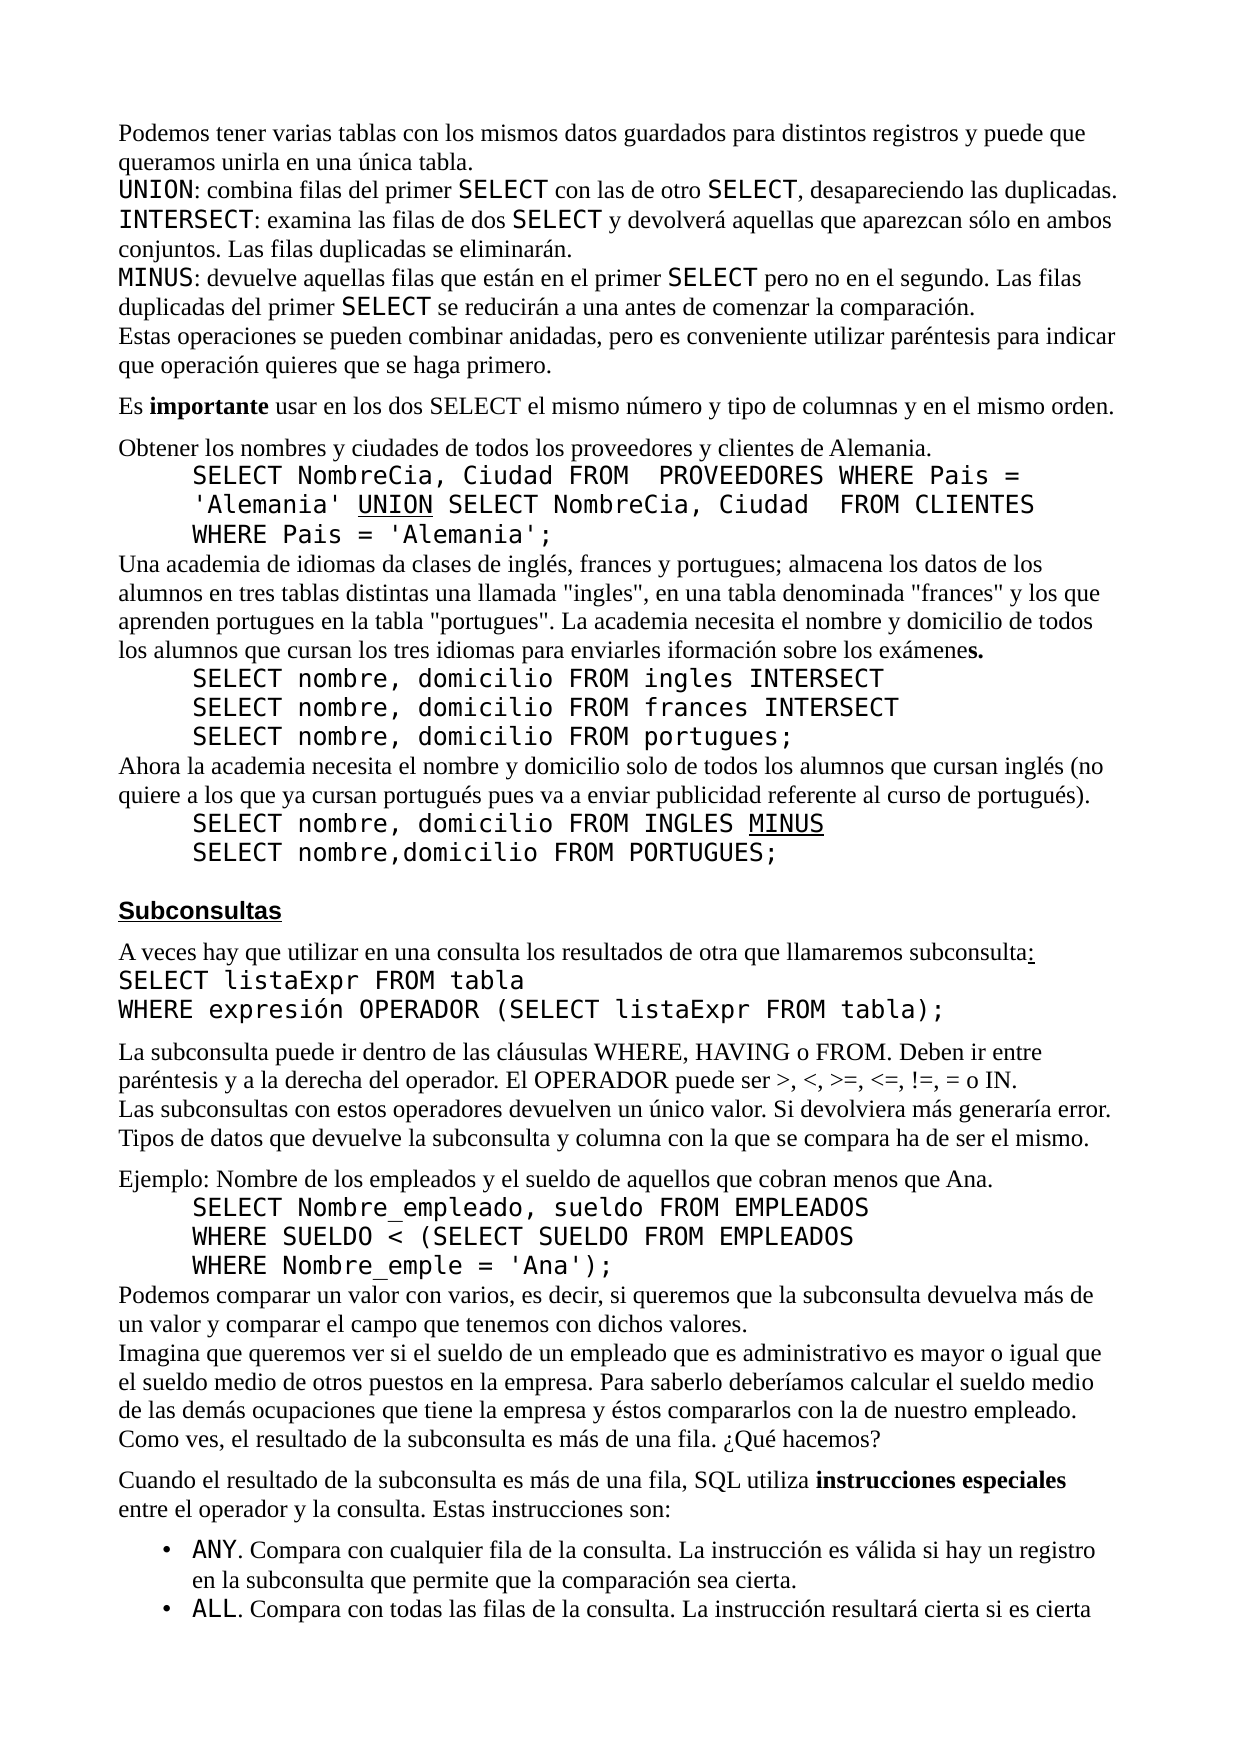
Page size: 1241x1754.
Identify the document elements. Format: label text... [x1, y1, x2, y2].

text UNION: combina filas del primer SELECT con las de otro SELECT, desapareciendo las duplicadas. [118, 176, 1122, 205]
text Imagina que queremos ver si el sueldo de un empleado que es administrativo es mayor o igual que el sueldo medio de otros puestos en la empresa. Para saberlo deberíamos calcular el sueldo medio de las demás ocupaciones que tiene la empresa y éstos compararlos con la de nuestro empleado. Como ves, el resultado de la subconsulta es más de una fila. ¿Qué hacemos? [118, 1338, 1122, 1453]
text WHERE Nombre_emple = 'Ana'); [192, 1251, 1122, 1281]
text Cuando el resultado de la subconsulta es más de una fila, SQL utiliza instrucciones especiales entre el operador y la consulta. Estas instrucciones son: [118, 1466, 1122, 1523]
text Obtener los nombres y ciudades de todos los proveedores y clientes de Alemania. [118, 433, 1122, 461]
text Las subconsultas con estos operadores devuelven un único valor. Si devolviera más generaría error. Tipos de datos que devuelve la subconsulta y columna con la que se compara ha de ser el mismo. [118, 1094, 1122, 1152]
text La subconsulta puede ir dentro de las cláusulas WHERE, HAVING o FROM. Deben ir entre paréntesis y a la derecha del operador. El OPERADOR puede ser >, <, >=, <=, !=, = o IN. [118, 1037, 1122, 1094]
text SELECT nombre, domicilio FROM INGLES MINUS [192, 809, 1122, 838]
text A veces hay que utilizar en una consulta los resultados de otra que llamaremos subconsulta: [118, 937, 1122, 966]
text WHERE expresión OPERADOR (SELECT listaExpr FROM tabla); [118, 995, 1122, 1024]
text Estas operaciones se pueden combinar anidadas, pero es conveniente utilizar paréntesis para indicar que operación quieres que se haga primero. [118, 321, 1122, 379]
text SELECT NombreCia, Ciudad FROM PROVEEDORES WHERE Pais = 'Alemania' UNION SELECT NombreCia, Ciudad FROM CLIENTES WHERE Pais = 'Alemania'; [192, 461, 1122, 549]
text Ejemplo: Nombre de los empleados y el sueldo de aquellos que cobran menos que Ana. [118, 1164, 1122, 1193]
text Subconsultas [118, 867, 1122, 925]
text SELECT nombre, domicilio FROM ingles INTERSECT [192, 664, 1122, 693]
text SELECT Nombre_empleado, sueldo FROM EMPLEADOS [192, 1193, 1122, 1222]
text SELECT nombre, domicilio FROM frances INTERSECT SELECT nombre, domicilio FROM portugues; [192, 693, 1122, 751]
text WHERE SUELDO < (SELECT SUELDO FROM EMPLEADOS [192, 1222, 1122, 1251]
text SELECT listaExpr FROM tabla [118, 966, 1122, 995]
list ALL. Compara con todas las filas de la consulta. La instrucción resultará cierta si es cierta [162, 1594, 1122, 1623]
text Podemos tener varias tablas con los mismos datos guardados para distintos registros y puede que queramos unirla en una única tabla. [118, 118, 1122, 176]
text Ahora la academia necesita el nombre y domicilio solo de todos los alumnos que cursan inglés (no quiere a los que ya cursan portugués pues va a enviar publicidad referente al curso de portugués). [118, 751, 1122, 809]
text Podemos comparar un valor con varios, es decir, si queremos que la subconsulta devuelva más de un valor y comparar el campo que tenemos con dichos valores. [118, 1281, 1122, 1338]
text INTERSECT: examina las filas de dos SELECT y devolverá aquellas que aparezcan sólo en ambos conjuntos. Las filas duplicadas se eliminarán. [118, 205, 1122, 263]
list ANY. Compara con cualquier fila de la consulta. La instrucción es válida si hay un registro en la subconsulta que permite que la comparación sea cierta. [162, 1536, 1122, 1594]
text MINUS: devuelve aquellas filas que están en el primer SELECT pero no en el segundo. Las filas duplicadas del primer SELECT se reducirán a una antes de comenzar la comparación. [118, 263, 1122, 321]
text SELECT nombre,domicilio FROM PORTUGUES; [192, 838, 1122, 867]
text Una academia de idiomas da clases de inglés, frances y portugues; almacena los datos de los alumnos en tres tablas distintas una llamada "ingles", en una tabla denominada "frances" y los que aprenden portugues en la tabla "portugues". La academia necesita el nombre y domicilio de todos los alumnos que cursan los tres idiomas para enviarles iformación sobre los exámenes. [118, 549, 1122, 664]
text Es importante usar en los dos SELECT el mismo número y tipo de columnas y en el mismo orden. [118, 391, 1122, 420]
